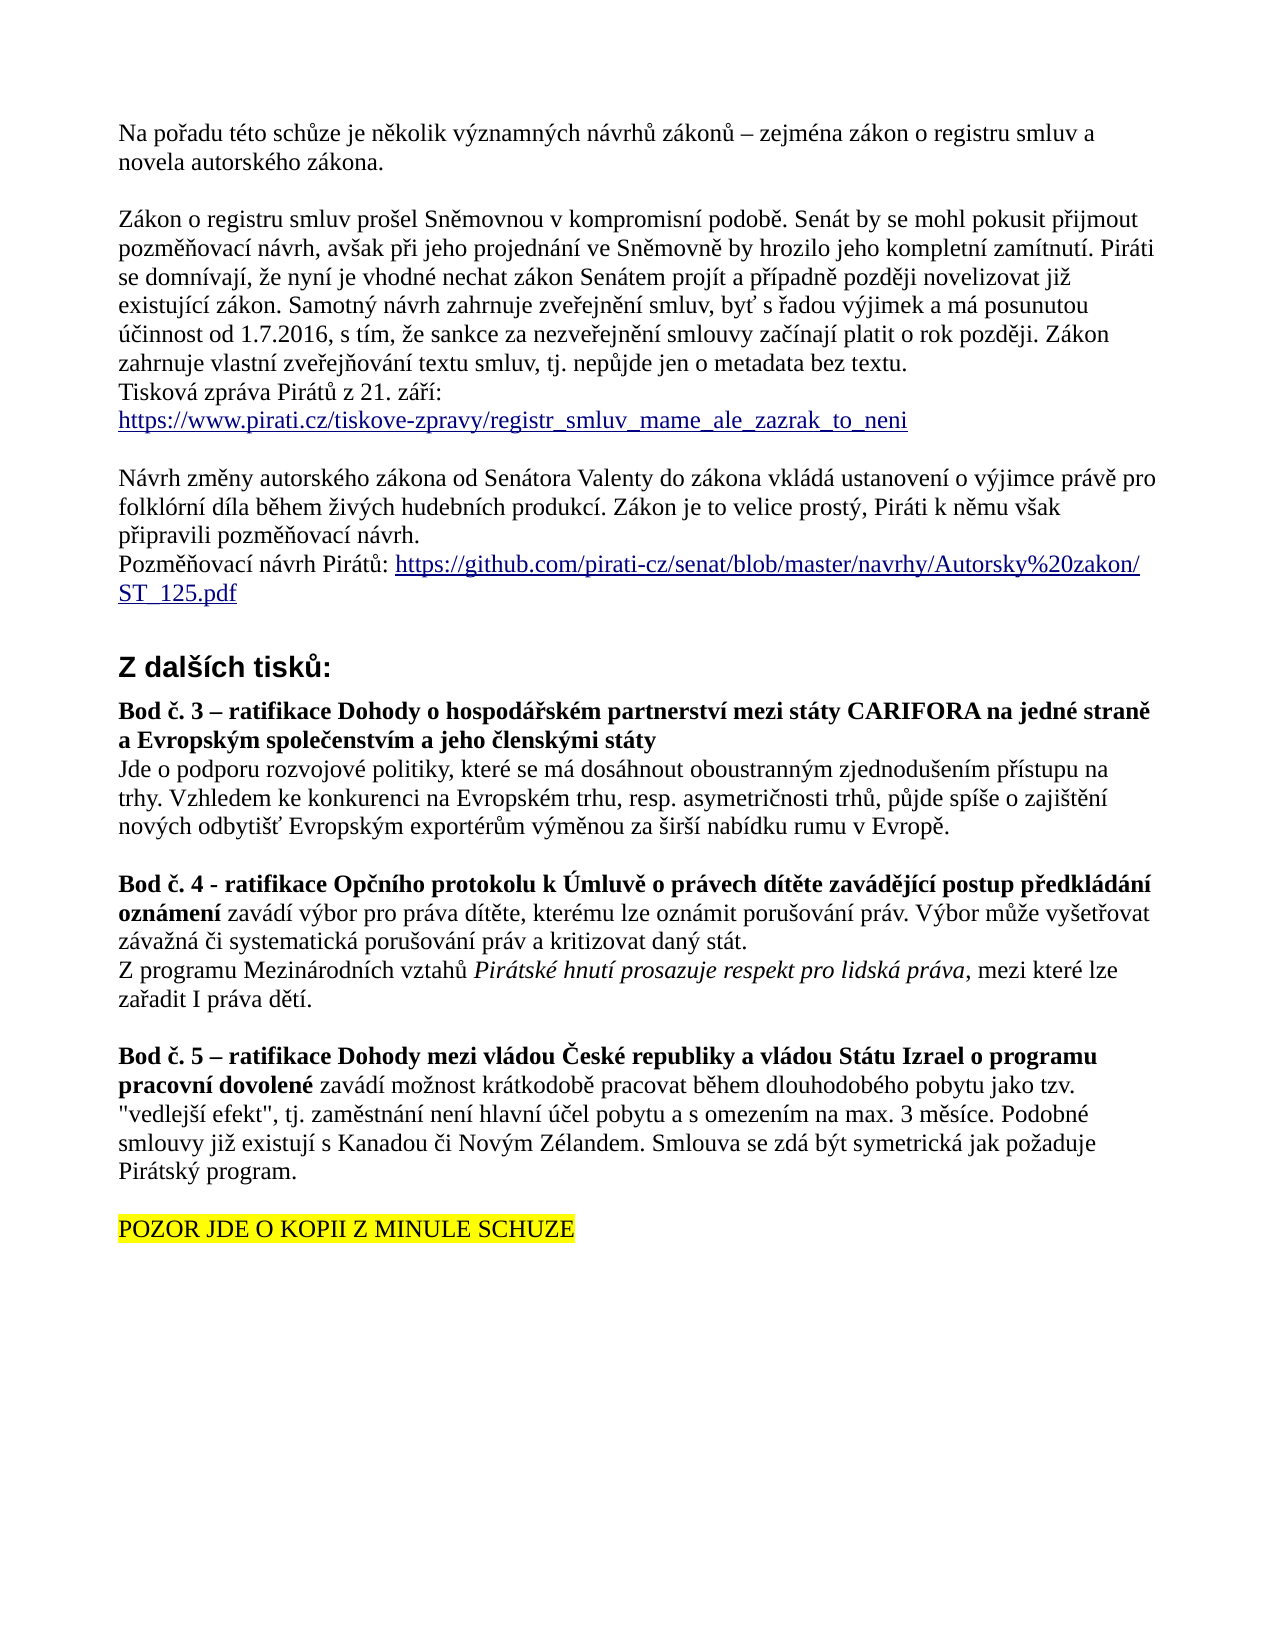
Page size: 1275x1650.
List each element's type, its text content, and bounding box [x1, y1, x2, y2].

text Zákon o registru smluv prošel Sněmovnou v kompromisní podobě. Senát by se mohl pokusit přijmout pozměňovací návrh, avšak při jeho projednání ve Sněmovně by hrozilo jeho kompletní zamítnutí. Piráti se domnívají, že nyní je vhodné nechat zákon Senátem projít a případně později novelizovat již existující zákon. Samotný návrh zahrnuje zveřejnění smluv, byť s řadou výjimek a má posunutou účinnost od 1.7.2016, s tím, že sankce za nezveřejnění smlouvy začínají platit o rok později. Zákon zahrnuje vlastní zveřejňování textu smluv, tj. nepůjde jen o metadata bez textu. [118, 204, 1157, 377]
text Bod č. 3 – ratifikace Dohody o hospodářském partnerství mezi státy CARIFORA na jedné straně a Evropským společenstvím a jeho členskými státy [118, 696, 1157, 754]
text Bod č. 5 – ratifikace Dohody mezi vládou České republiky a vládou Státu Izrael o programu pracovní dovolené zavádí možnost krátkodobě pracovat během dlouhodobého pobytu jako tzv. "vedlejší efekt", tj. zaměstnání není hlavní účel pobytu a s omezením na max. 3 měsíce. Podobné smlouvy již existují s Kanadou či Novým Zélandem. Smlouva se zdá být symetrická jak požaduje Pirátský program. [118, 1041, 1157, 1185]
text Pozměňovací návrh Pirátů: https://github.com/pirati-cz/senat/blob/master/navrhy/Autorsky%20zakon/ST_125.pdf [118, 549, 1157, 607]
subtitle Z dalších tisků: [118, 650, 1157, 684]
text Bod č. 4 - ratifikace Opčního protokolu k Úmluvě o právech dítěte zavádějící postup předkládání oznámení zavádí výbor pro práva dítěte, kterému lze oznámit porušování práv. Výbor může vyšetřovat závažná či systematická porušování práv a kritizovat daný stát. [118, 869, 1157, 955]
text POZOR JDE O KOPII Z MINULE SCHUZE [118, 1214, 1157, 1243]
text Jde o podporu rozvojové politiky, které se má dosáhnout oboustranným zjednodušením přístupu na trhy. Vzhledem ke konkurenci na Evropském trhu, resp. asymetričnosti trhů, půjde spíše o zajištění nových odbytišť Evropským exportérům výměnou za širší nabídku rumu v Evropě. [118, 754, 1157, 840]
text Na pořadu této schůze je několik významných návrhů zákonů – zejména zákon o registru smluv a novela autorského zákona. [118, 118, 1157, 176]
text Návrh změny autorského zákona od Senátora Valenty do zákona vkládá ustanovení o výjimce právě pro folklórní díla během živých hudebních produkcí. Zákon je to velice prostý, Piráti k němu však připravili pozměňovací návrh. [118, 463, 1157, 549]
text Tisková zpráva Pirátů z 21. září: https://www.pirati.cz/tiskove-zpravy/registr_smluv_mame_ale_zazrak_to_neni [118, 377, 1157, 434]
text Z programu Mezinárodních vztahů Pirátské hnutí prosazuje respekt pro lidská práva, mezi které lze zařadit I práva dětí. [118, 955, 1157, 1013]
